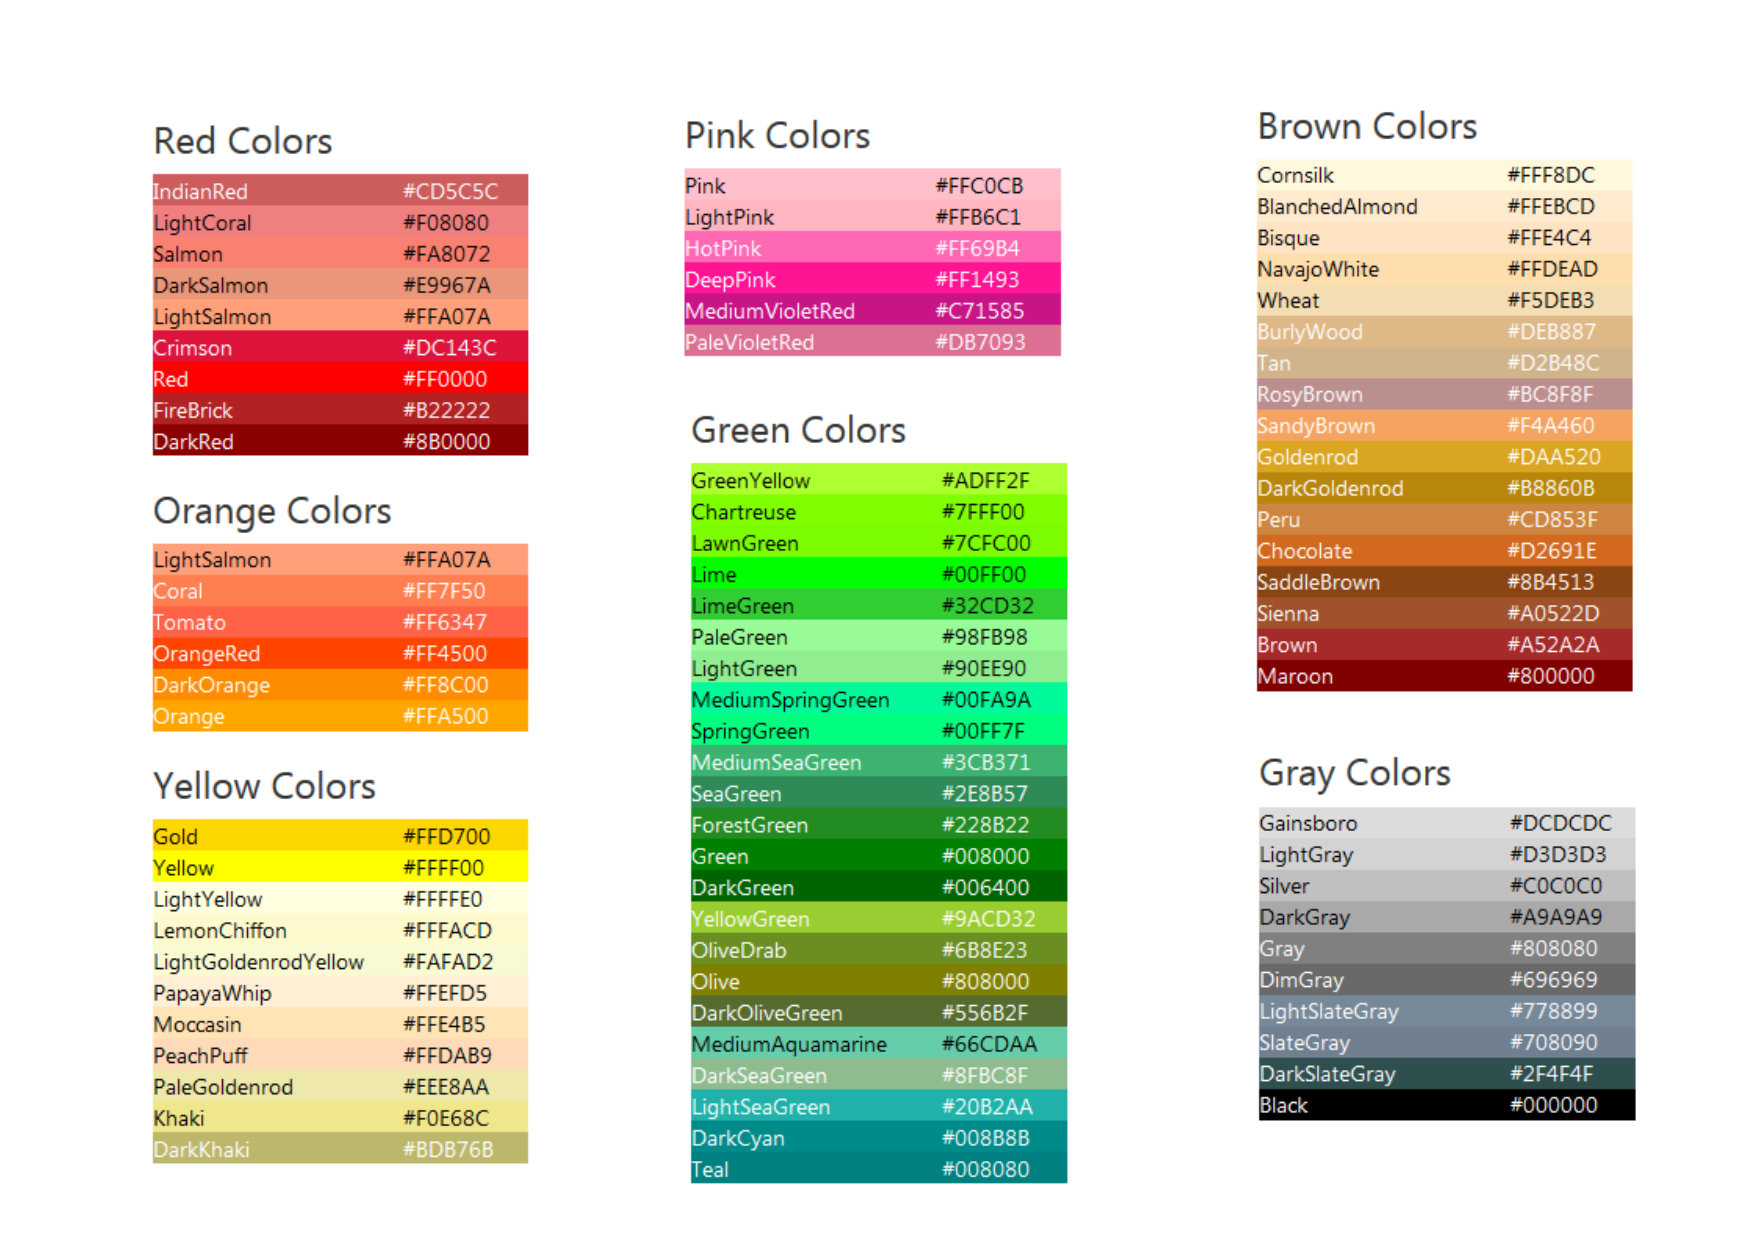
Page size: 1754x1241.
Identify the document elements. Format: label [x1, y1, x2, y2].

picture [1250, 737, 1660, 1174]
picture [666, 103, 1088, 386]
picture [682, 396, 1088, 1207]
picture [1237, 89, 1658, 712]
picture [136, 118, 555, 1184]
